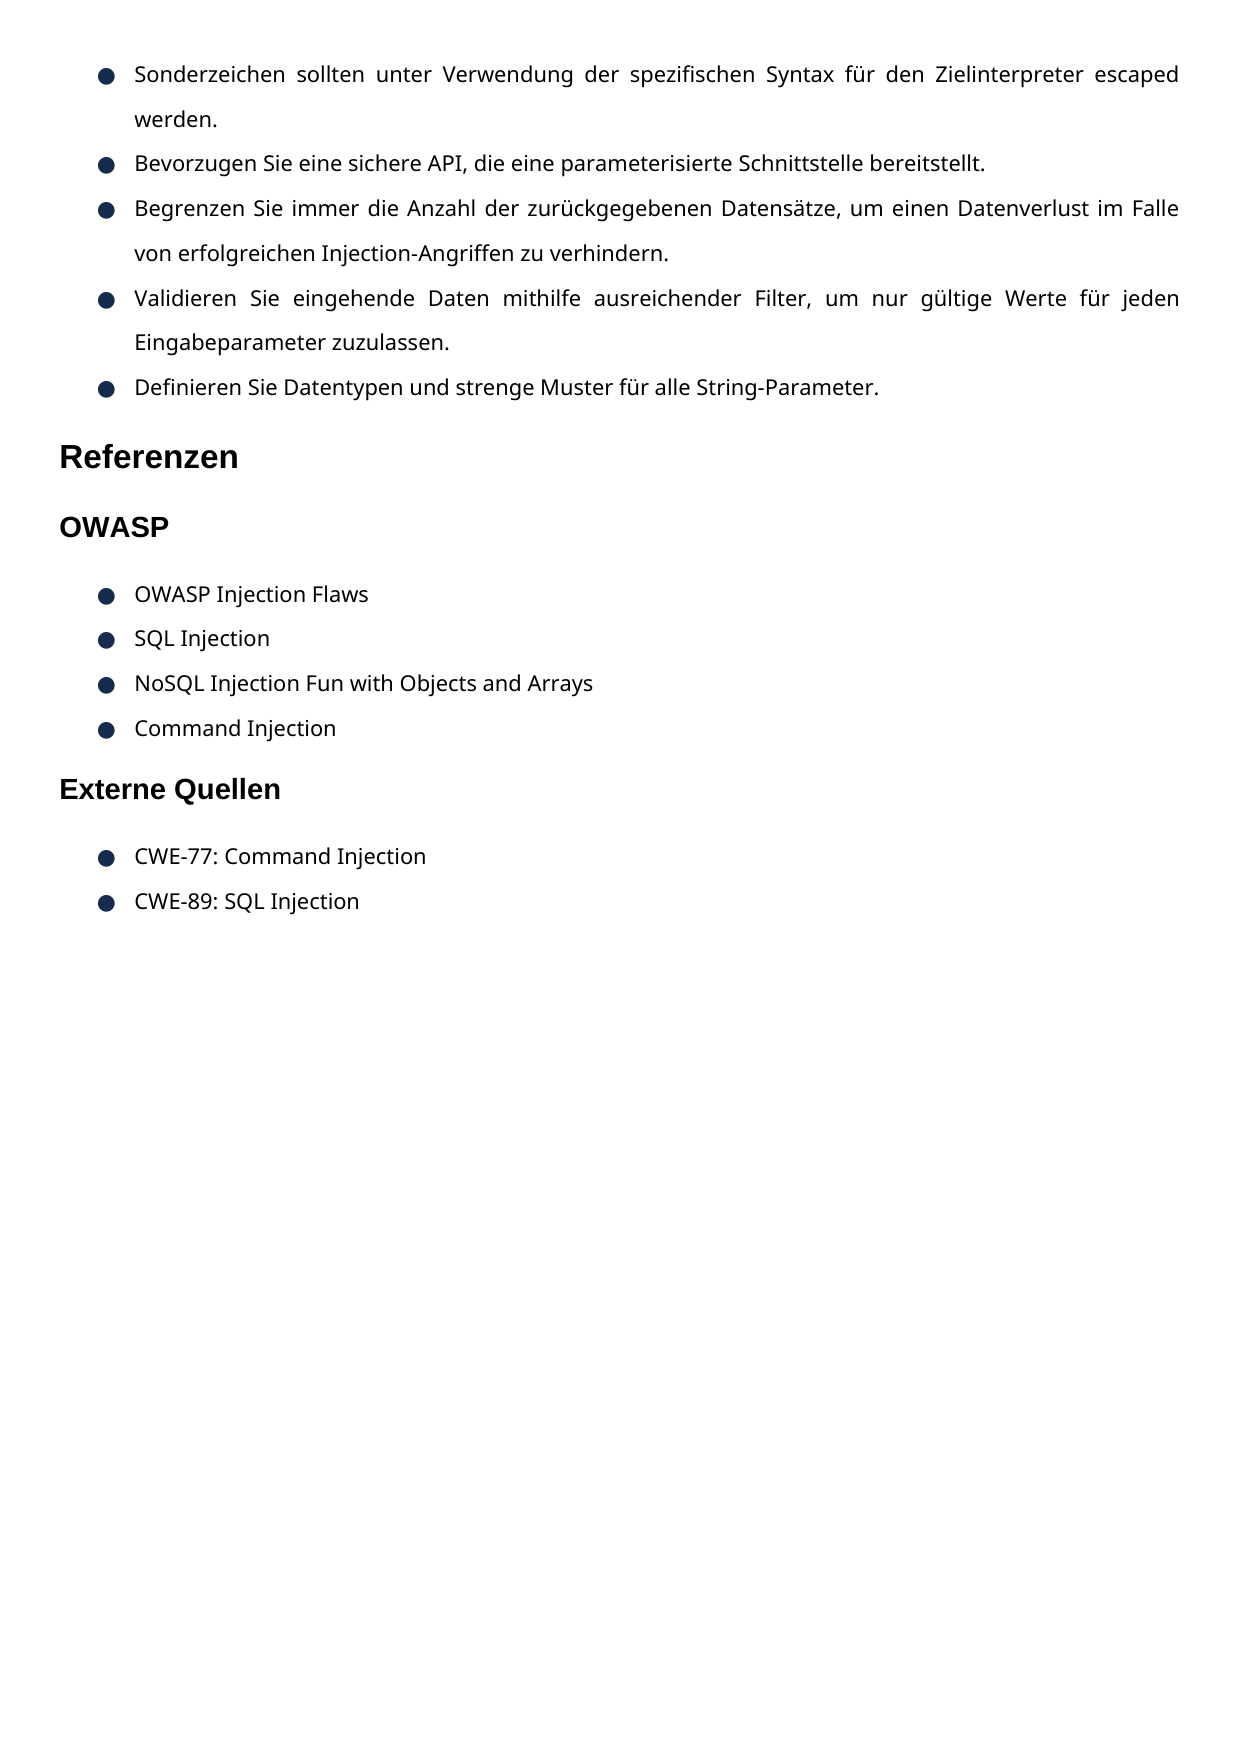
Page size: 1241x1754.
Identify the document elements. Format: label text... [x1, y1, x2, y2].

subtitle Referenzen [59, 437, 1181, 476]
list CWE-77: Command Injection [97, 841, 1181, 871]
list OWASP Injection Flaws [97, 579, 1181, 608]
list SQL Injection [97, 623, 1181, 653]
list Definieren Sie Datentypen und strenge Muster für alle String-Parameter. [97, 372, 1181, 402]
subtitle Externe Quellen [59, 772, 1181, 806]
list Validieren Sie eingehende Daten mithilfe ausreichender Filter, um nur gültige Werte für jeden Eingabeparameter zuzulassen. [97, 282, 1181, 357]
list Begrenzen Sie immer die Anzahl der zurückgegebenen Datensätze, um einen Datenverlust im Falle von erfolgreichen Injection-Angriffen zu verhindern. [97, 193, 1181, 268]
list CWE-89: SQL Injection [97, 886, 1181, 916]
list NoSQL Injection Fun with Objects and Arrays [97, 668, 1181, 698]
list Command Injection [97, 713, 1181, 742]
list Bevorzugen Sie eine sichere API, die eine parameterisierte Schnittstelle bereitstellt. [97, 148, 1181, 178]
subtitle OWASP [59, 509, 1181, 543]
list Sonderzeichen sollten unter Verwendung der spezifischen Syntax für den Zielinterpreter escaped werden. [97, 59, 1181, 133]
